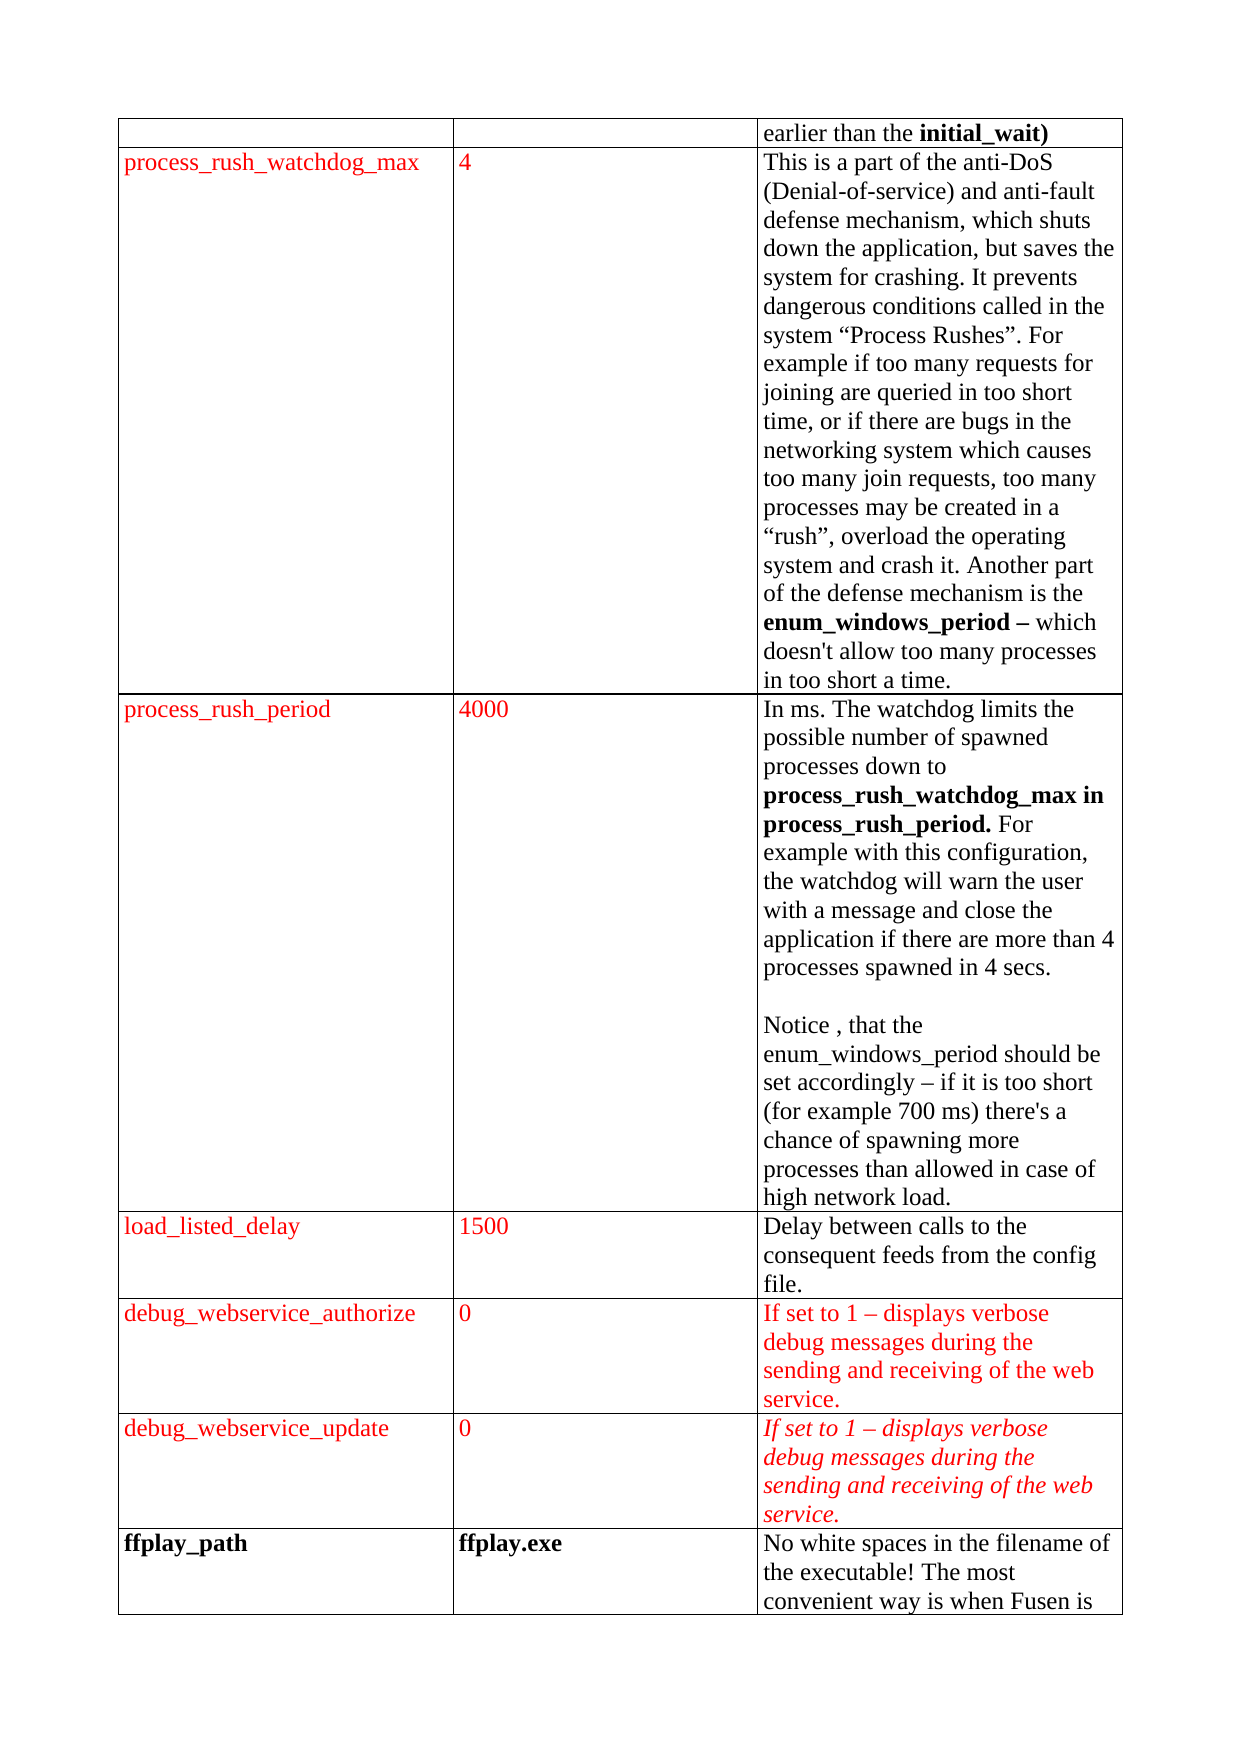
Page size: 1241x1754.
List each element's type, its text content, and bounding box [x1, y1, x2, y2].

table_cell [454, 119, 757, 147]
table_cell If set to 1 – displays verbose debug messages during the sending and receiving of the web service. [758, 1299, 1122, 1413]
table_cell In ms. The watchdog limits the possible number of spawned processes down to process_rush_watchdog_max in process_rush_period. For example with this configuration, the watchdog will warn the user with a message and close the application if there are more than 4 processes spawned in 4 secs. Notice , that the enum_windows_period should be set accordingly – if it is too short (for example 700 ms) there's a chance of spawning more processes than allowed in case of high network load. [758, 695, 1122, 1211]
table_cell No white spaces in the filename of the executable! The most convenient way is when Fusen is [758, 1529, 1122, 1614]
table_cell earlier than the initial_wait) [758, 119, 1122, 147]
table_cell ffplay.exe [454, 1529, 757, 1614]
table_cell 1500 [454, 1212, 757, 1298]
table_cell 0 [454, 1299, 757, 1413]
table_cell [119, 119, 453, 147]
table_cell process_rush_period [119, 695, 453, 1211]
table_cell If set to 1 – displays verbose debug messages during the sending and receiving of the web service. [758, 1414, 1122, 1528]
table_cell load_listed_delay [119, 1212, 453, 1298]
table_cell ffplay_path [119, 1529, 453, 1614]
table_cell Delay between calls to the consequent feeds from the config file. [758, 1212, 1122, 1298]
table_cell debug_webservice_authorize [119, 1299, 453, 1413]
table_cell 0 [454, 1414, 757, 1528]
table_cell 4000 [454, 695, 757, 1211]
table_cell This is a part of the anti-DoS (Denial-of-service) and anti-fault defense mechanism, which shuts down the application, but saves the system for crashing. It prevents dangerous conditions called in the system “Process Rushes”. For example if too many requests for joining are queried in too short time, or if there are bugs in the networking system which causes too many join requests, too many processes may be created in a “rush”, overload the operating system and crash it. Another part of the defense mechanism is the enum_windows_period – which doesn't allow too many processes in too short a time. [758, 148, 1122, 693]
table_cell debug_webservice_update [119, 1414, 453, 1528]
table_cell 4 [454, 148, 757, 693]
table_cell process_rush_watchdog_max [119, 148, 453, 693]
